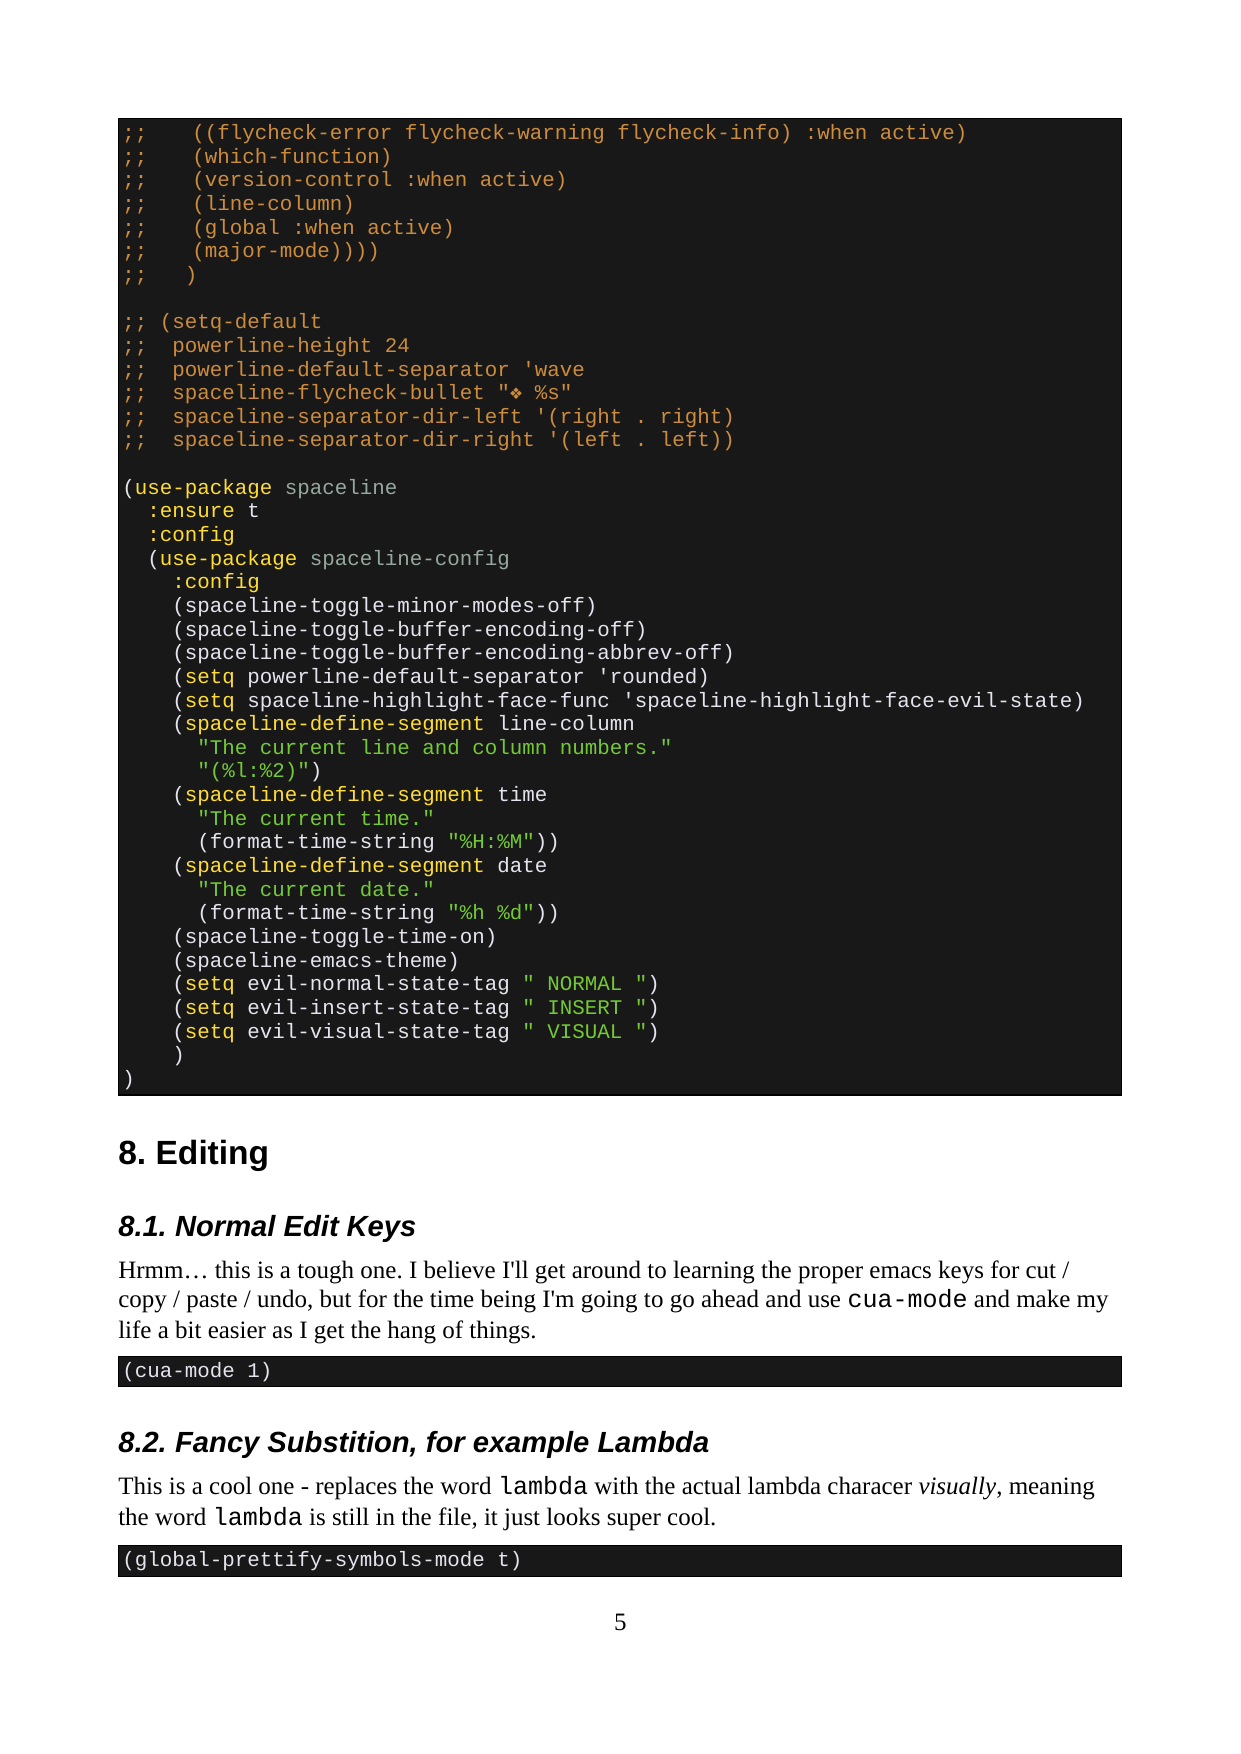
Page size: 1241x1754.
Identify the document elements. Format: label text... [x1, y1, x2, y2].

text ;; spaceline-separator-dir-right '(left . left)) [119, 426, 1121, 449]
text (format-time-string "%H:%M")) [119, 827, 1121, 851]
text (setq evil-visual-state-tag " VISUAL ") [119, 1017, 1121, 1040]
text (spaceline-emacs-theme) [119, 946, 1121, 969]
text (spaceline-define-segment time [119, 780, 1121, 804]
text (spaceline-define-segment line-column [119, 709, 1121, 733]
subtitle Normal Edit Keys [118, 1209, 1122, 1243]
text ;; spaceline-flycheck-bullet "❖ %s" [119, 378, 1121, 402]
text ) [119, 1040, 1121, 1064]
text "(%l:%2)") [119, 757, 1121, 780]
subtitle Editing [118, 1133, 1122, 1172]
text ;; ((flycheck-error flycheck-warning flycheck-info) :when active) [119, 119, 1121, 142]
text ;; powerline-default-separator 'wave [119, 354, 1121, 378]
text ;; spaceline-separator-dir-left '(right . right) [119, 402, 1121, 426]
text ) [119, 1064, 1121, 1094]
text (spaceline-toggle-minor-modes-off) [119, 591, 1121, 615]
text :config [119, 520, 1121, 544]
text ;; (major-mode)))) [119, 236, 1121, 260]
text (spaceline-toggle-buffer-encoding-abbrev-off) [119, 638, 1121, 662]
text ;; (global :when active) [119, 213, 1121, 236]
text (spaceline-define-segment date [119, 851, 1121, 875]
text ;; ) [119, 260, 1121, 284]
text ;; (which-function) [119, 142, 1121, 165]
text "The current date." [119, 875, 1121, 898]
text (format-time-string "%h %d")) [119, 898, 1121, 922]
text Hrmm… this is a tough one. I believe I'll get around to learning the proper emacs keys for cut / copy / paste / undo, but for the time being I'm going to go ahead and use cua-mode and make my life a bit easier as I get the hang of things. [118, 1255, 1122, 1343]
text (use-package spaceline [119, 473, 1121, 496]
text "The current time." [119, 804, 1121, 827]
text (global-prettify-symbols-mode t) [119, 1546, 1121, 1576]
text (cua-mode 1) [119, 1357, 1121, 1386]
text (spaceline-toggle-time-on) [119, 922, 1121, 946]
text :config [119, 567, 1121, 591]
text ;; (setq-default [119, 307, 1121, 331]
subtitle Fancy Substition, for example Lambda [118, 1425, 1122, 1458]
text :ensure t [119, 496, 1121, 520]
text "The current line and column numbers." [119, 733, 1121, 757]
text (setq evil-insert-state-tag " INSERT ") [119, 993, 1121, 1017]
text (setq powerline-default-separator 'rounded) [119, 662, 1121, 686]
text (spaceline-toggle-buffer-encoding-off) [119, 615, 1121, 638]
text (setq evil-normal-state-tag " NORMAL ") [119, 969, 1121, 993]
text ;; (version-control :when active) [119, 165, 1121, 189]
text This is a cool one - replaces the word lambda with the actual lambda characer visually, meaning the word lambda is still in the file, it just looks super cool. [118, 1471, 1122, 1533]
text (use-package spaceline-config [119, 544, 1121, 567]
text (setq spaceline-highlight-face-func 'spaceline-highlight-face-evil-state) [119, 686, 1121, 709]
text ;; powerline-height 24 [119, 331, 1121, 354]
text ;; (line-column) [119, 189, 1121, 213]
